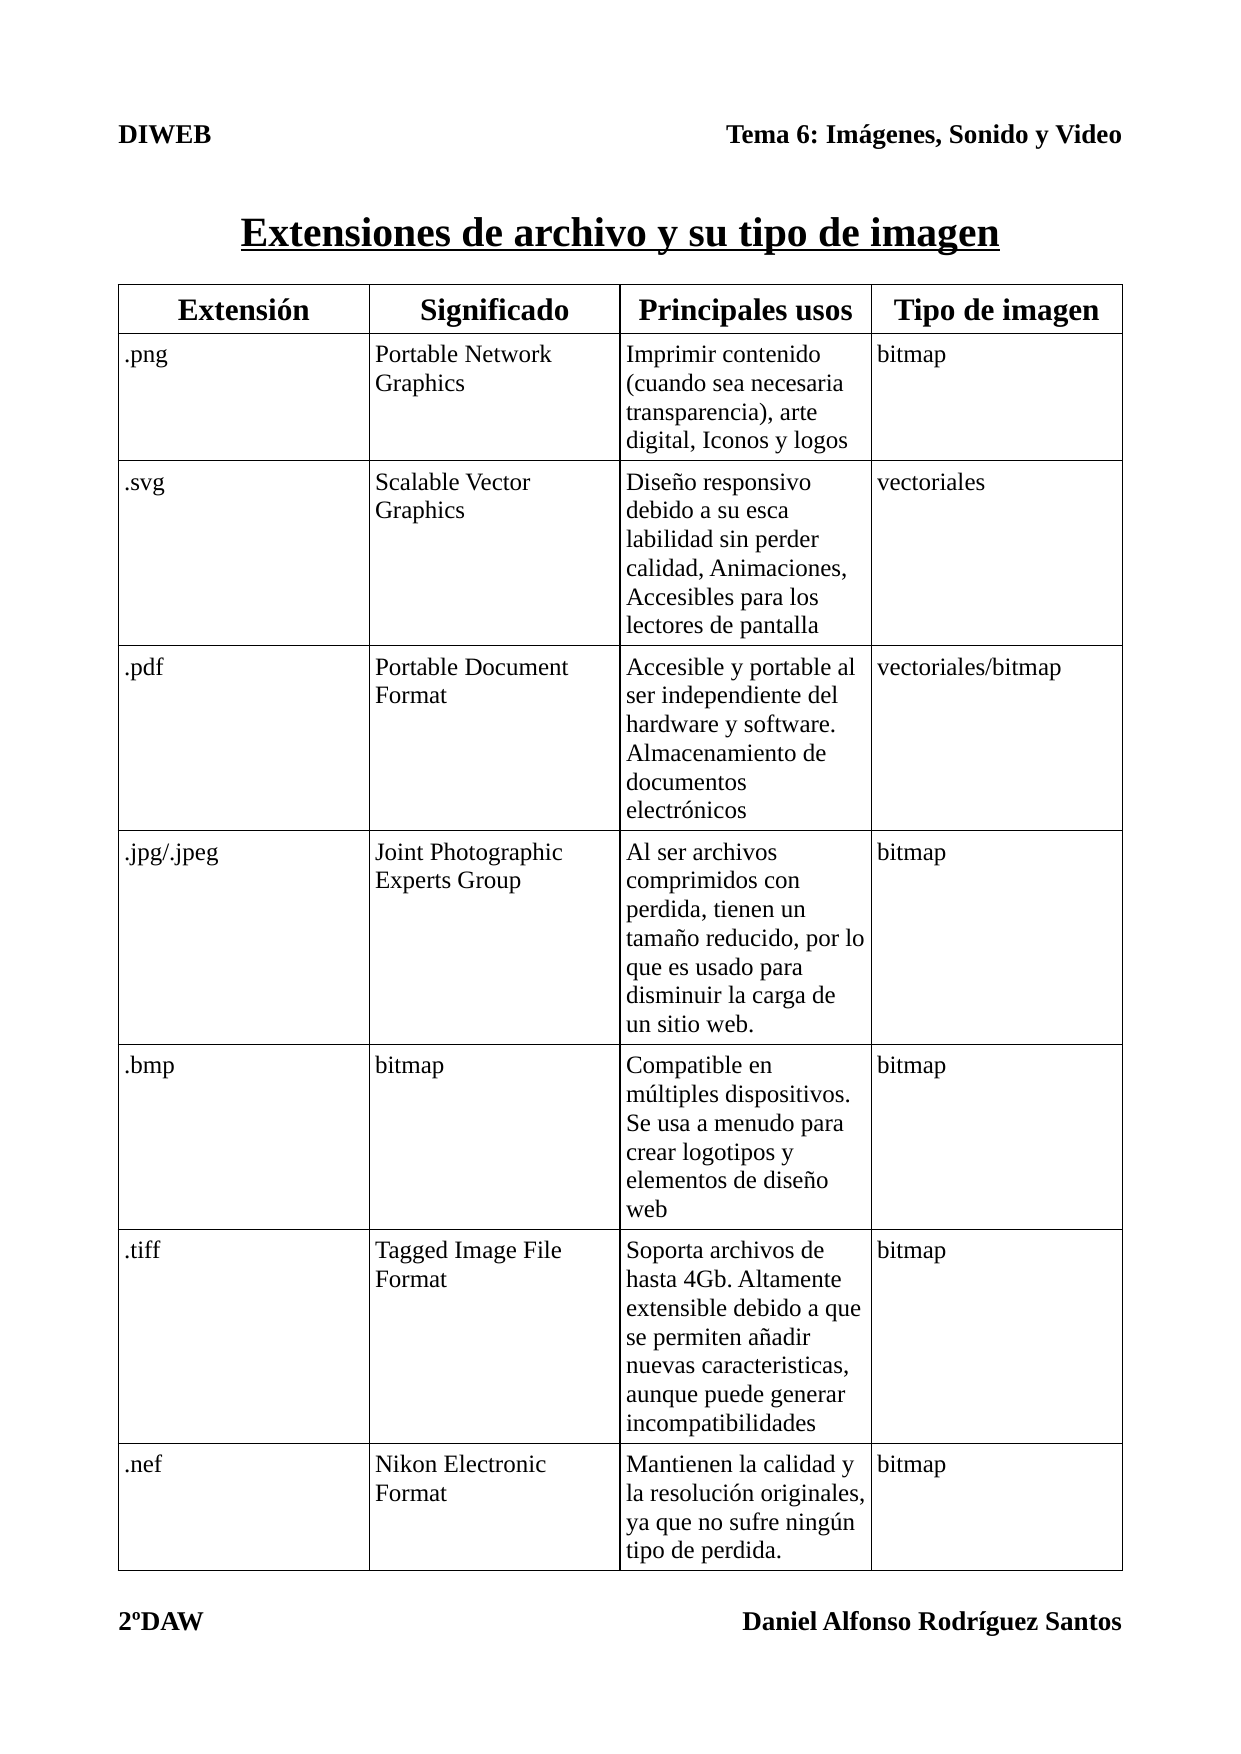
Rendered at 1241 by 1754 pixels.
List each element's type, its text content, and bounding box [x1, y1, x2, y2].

table_cell .tiff [119, 1230, 369, 1443]
table_header Tipo de imagen [872, 285, 1122, 333]
table_cell Compatible en múltiples dispositivos. Se usa a menudo para crear logotipos y elementos de diseño web [621, 1045, 871, 1229]
table_cell Soporta archivos de hasta 4Gb. Altamente extensible debido a que se permiten añadir nuevas caracteristicas, aunque puede generar incompatibilidades [621, 1230, 871, 1443]
table_cell bitmap [872, 1045, 1122, 1229]
table_header Significado [370, 285, 619, 333]
table_cell .svg [119, 461, 369, 645]
table_cell bitmap [370, 1045, 619, 1229]
table_cell .pdf [119, 646, 369, 830]
table_cell .jpg/.jpeg [119, 831, 369, 1044]
table_cell Portable Document Format [370, 646, 619, 830]
table_cell Scalable Vector Graphics [370, 461, 619, 645]
table_cell .nef [119, 1444, 369, 1570]
table_cell Diseño responsivo debido a su esca labilidad sin perder calidad, Animaciones, Accesibles para los lectores de pantalla [621, 461, 871, 645]
text Extensiones de archivo y su tipo de imagen [118, 207, 1122, 255]
table_cell bitmap [872, 1444, 1122, 1570]
table_cell Portable Network Graphics [370, 334, 619, 460]
table_cell bitmap [872, 334, 1122, 460]
table_cell Accesible y portable al ser independiente del hardware y software. Almacenamiento de documentos electrónicos [621, 646, 871, 830]
table_cell Joint Photographic Experts Group [370, 831, 619, 1044]
table_cell .bmp [119, 1045, 369, 1229]
table_cell vectoriales [872, 461, 1122, 645]
table_header Extensión [119, 285, 369, 333]
table_cell vectoriales/bitmap [872, 646, 1122, 830]
table_cell Mantienen la calidad y la resolución originales, ya que no sufre ningún tipo de perdida. [621, 1444, 871, 1570]
table_cell bitmap [872, 831, 1122, 1044]
table_cell Al ser archivos comprimidos con perdida, tienen un tamaño reducido, por lo que es usado para disminuir la carga de un sitio web. [621, 831, 871, 1044]
table_cell Tagged Image File Format [370, 1230, 619, 1443]
table_cell .png [119, 334, 369, 460]
table_cell Nikon Electronic Format [370, 1444, 619, 1570]
table_header Principales usos [621, 285, 871, 333]
table_cell Imprimir contenido (cuando sea necesaria transparencia), arte digital, Iconos y logos [621, 334, 871, 460]
table_cell bitmap [872, 1230, 1122, 1443]
